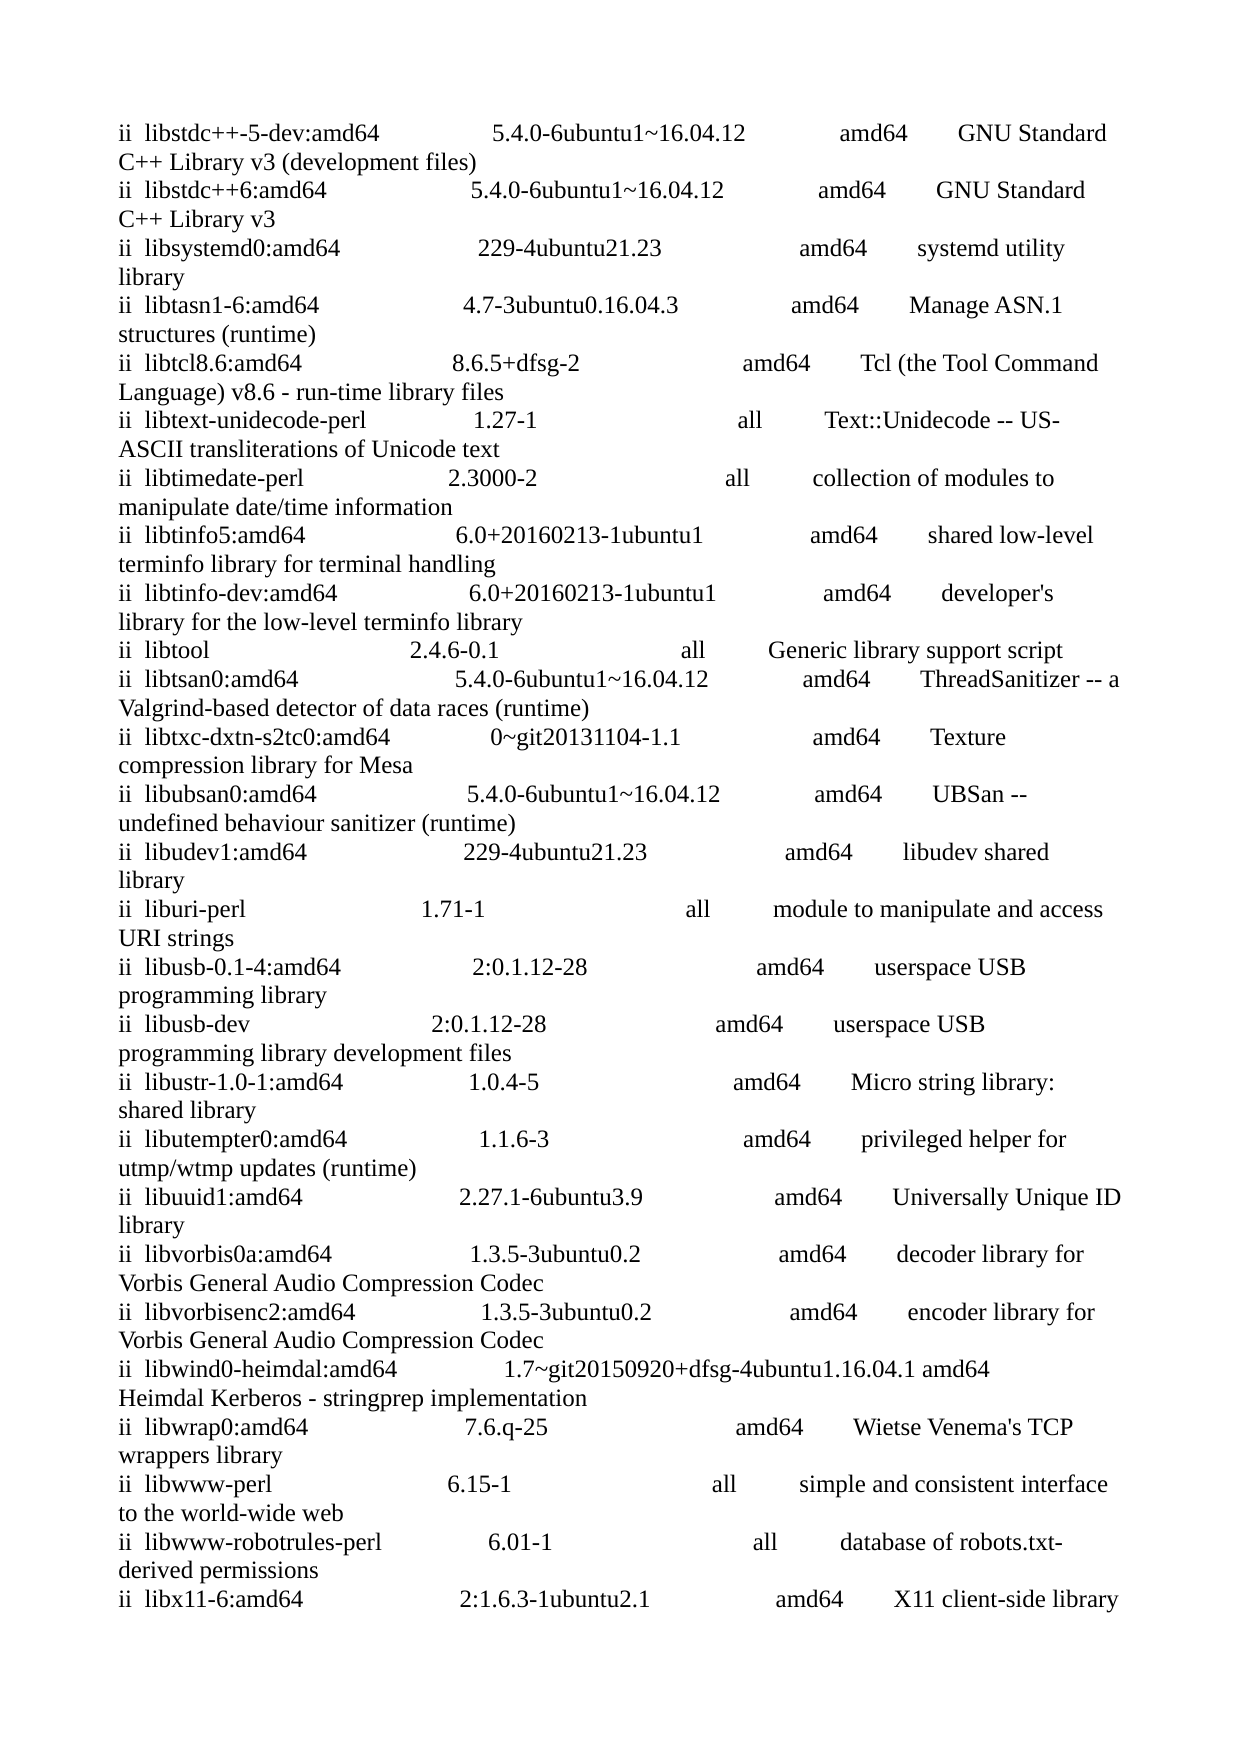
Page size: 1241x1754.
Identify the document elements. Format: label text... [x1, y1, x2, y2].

text ii libvorbis0a:amd64 1.3.5-3ubuntu0.2 amd64 decoder library for Vorbis General Audio Compression Codec [118, 1239, 1122, 1297]
text ii libwind0-heimdal:amd64 1.7~git20150920+dfsg-4ubuntu1.16.04.1 amd64 Heimdal Kerberos - stringprep implementation [118, 1354, 1122, 1412]
text ii libwww-perl 6.15-1 all simple and consistent interface to the world-wide web [118, 1469, 1122, 1527]
text ii libwrap0:amd64 7.6.q-25 amd64 Wietse Venema's TCP wrappers library [118, 1412, 1122, 1469]
text ii libsystemd0:amd64 229-4ubuntu21.23 amd64 systemd utility library [118, 233, 1122, 291]
text ii libtimedate-perl 2.3000-2 all collection of modules to manipulate date/time information [118, 463, 1122, 521]
text ii libuuid1:amd64 2.27.1-6ubuntu3.9 amd64 Universally Unique ID library [118, 1182, 1122, 1239]
text ii libubsan0:amd64 5.4.0-6ubuntu1~16.04.12 amd64 UBSan -- undefined behaviour sanitizer (runtime) [118, 779, 1122, 837]
text ii libudev1:amd64 229-4ubuntu21.23 amd64 libudev shared library [118, 837, 1122, 894]
text ii libstdc++6:amd64 5.4.0-6ubuntu1~16.04.12 amd64 GNU Standard C++ Library v3 [118, 176, 1122, 233]
text ii libtinfo-dev:amd64 6.0+20160213-1ubuntu1 amd64 developer's library for the low-level terminfo library [118, 578, 1122, 636]
text ii libtsan0:amd64 5.4.0-6ubuntu1~16.04.12 amd64 ThreadSanitizer -- a Valgrind-based detector of data races (runtime) [118, 664, 1122, 722]
text ii libtxc-dxtn-s2tc0:amd64 0~git20131104-1.1 amd64 Texture compression library for Mesa [118, 722, 1122, 779]
text ii libtext-unidecode-perl 1.27-1 all Text::Unidecode -- US-ASCII transliterations of Unicode text [118, 406, 1122, 463]
text ii liburi-perl 1.71-1 all module to manipulate and access URI strings [118, 894, 1122, 952]
text ii libwww-robotrules-perl 6.01-1 all database of robots.txt-derived permissions [118, 1527, 1122, 1584]
text ii libtinfo5:amd64 6.0+20160213-1ubuntu1 amd64 shared low-level terminfo library for terminal handling [118, 521, 1122, 578]
text ii libutempter0:amd64 1.1.6-3 amd64 privileged helper for utmp/wtmp updates (runtime) [118, 1124, 1122, 1182]
text ii libstdc++-5-dev:amd64 5.4.0-6ubuntu1~16.04.12 amd64 GNU Standard C++ Library v3 (development files) [118, 118, 1122, 176]
text ii libtasn1-6:amd64 4.7-3ubuntu0.16.04.3 amd64 Manage ASN.1 structures (runtime) [118, 291, 1122, 348]
text ii libusb-dev 2:0.1.12-28 amd64 userspace USB programming library development files [118, 1009, 1122, 1067]
text ii libusb-0.1-4:amd64 2:0.1.12-28 amd64 userspace USB programming library [118, 952, 1122, 1009]
text ii libtcl8.6:amd64 8.6.5+dfsg-2 amd64 Tcl (the Tool Command Language) v8.6 - run-time library files [118, 348, 1122, 406]
text ii libx11-6:amd64 2:1.6.3-1ubuntu2.1 amd64 X11 client-side library [118, 1584, 1122, 1613]
text ii libvorbisenc2:amd64 1.3.5-3ubuntu0.2 amd64 encoder library for Vorbis General Audio Compression Codec [118, 1297, 1122, 1354]
text ii libtool 2.4.6-0.1 all Generic library support script [118, 636, 1122, 664]
text ii libustr-1.0-1:amd64 1.0.4-5 amd64 Micro string library: shared library [118, 1067, 1122, 1124]
